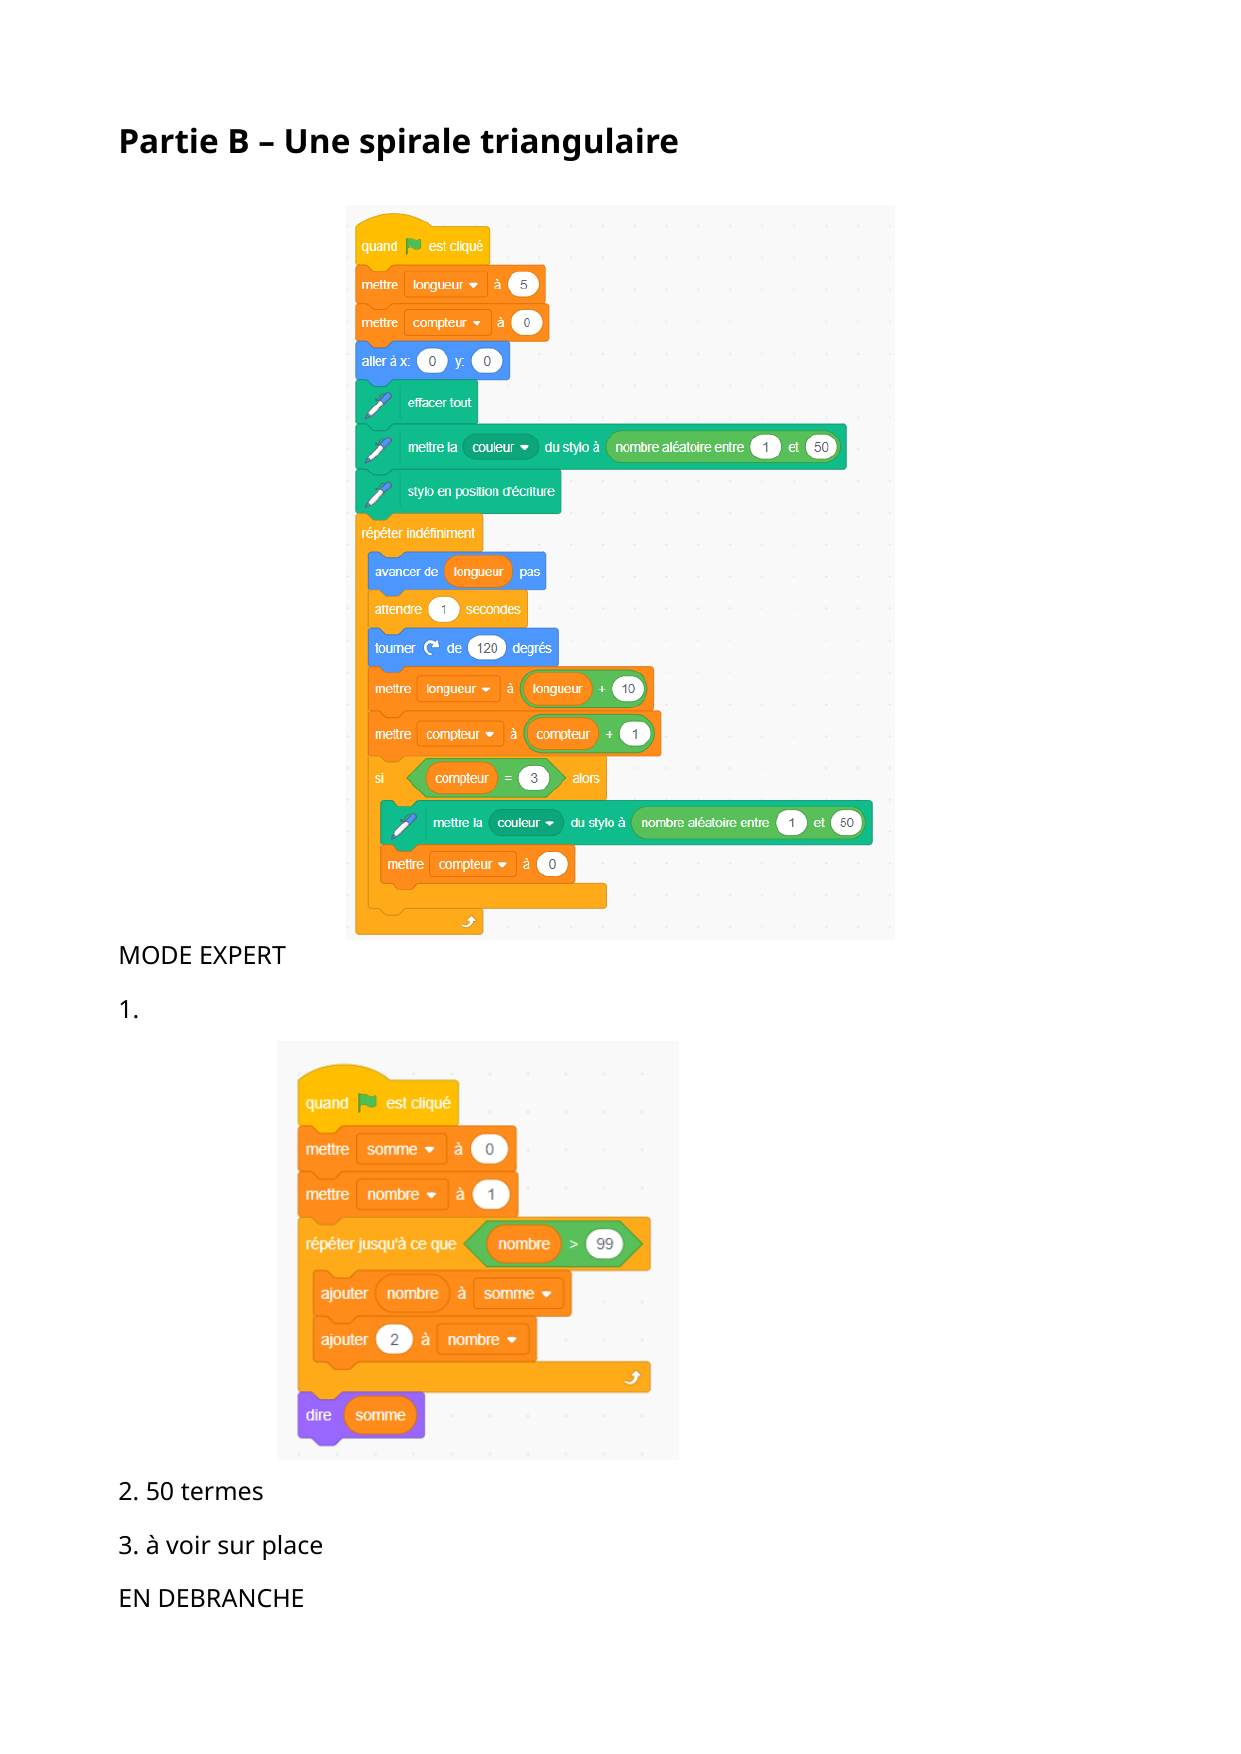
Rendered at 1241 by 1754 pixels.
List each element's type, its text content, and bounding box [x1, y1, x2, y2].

text MODE EXPERT [118, 938, 1122, 972]
text 1. [118, 991, 1122, 1026]
text EN DEBRANCHE [118, 1581, 1122, 1615]
text 2. 50 termes [118, 1474, 1122, 1508]
text 3. à voir sur place [118, 1527, 1122, 1561]
picture [276, 1041, 680, 1460]
picture [345, 205, 895, 940]
subtitle Partie B – Une spirale triangulaire [118, 118, 1122, 163]
